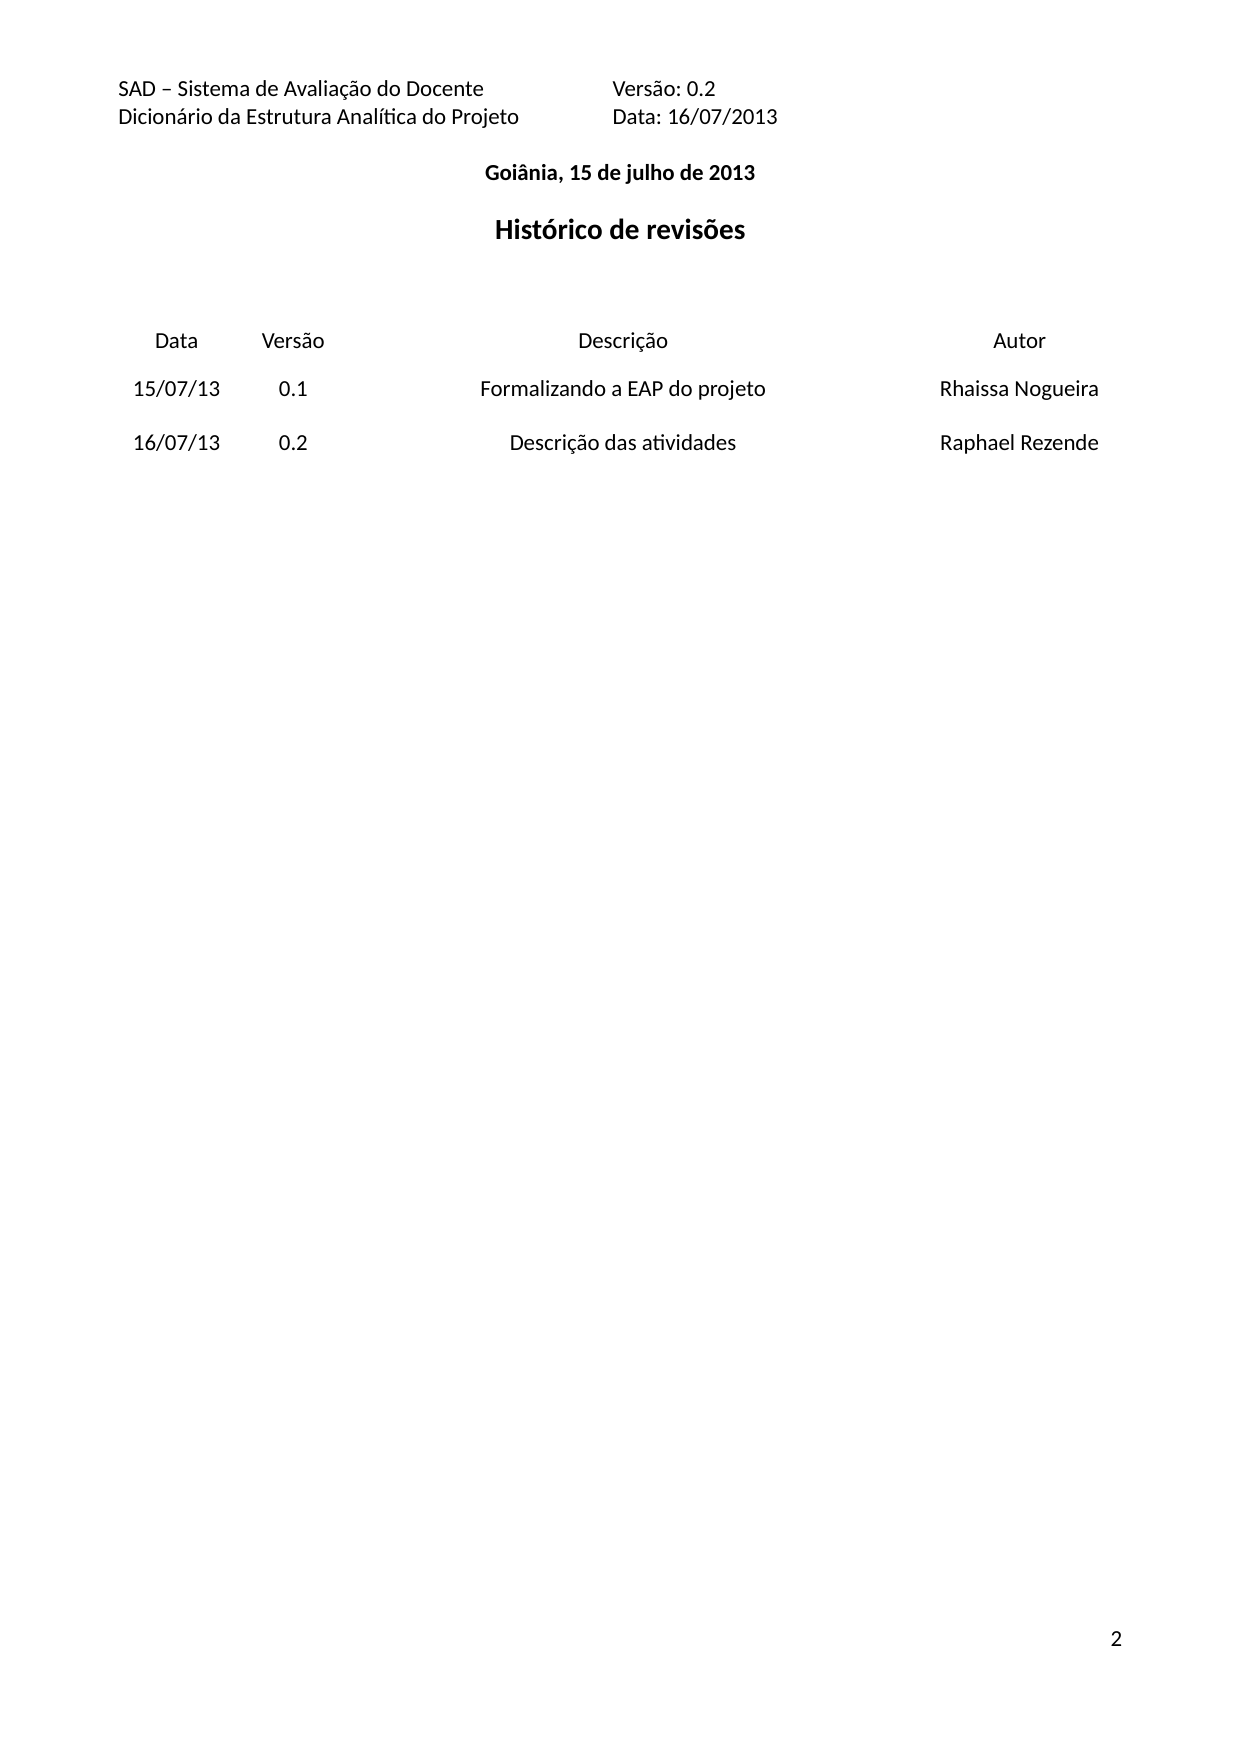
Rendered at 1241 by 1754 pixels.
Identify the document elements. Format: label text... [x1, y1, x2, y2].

table_header Data [107, 326, 246, 374]
text Goiânia, 15 de julho de 2013 [118, 158, 1122, 186]
table_header Descrição [341, 326, 906, 374]
text Histórico de revisões [118, 211, 1122, 247]
table_cell 0.1 0.2 [246, 375, 341, 476]
table_header Versão [246, 326, 341, 374]
table_cell Formalizando a EAP do projeto Descrição das atividades [341, 375, 906, 476]
table_header Autor [906, 326, 1133, 374]
table_cell 15/07/13 16/07/13 [107, 375, 246, 476]
table_cell Rhaissa Nogueira Raphael Rezende [906, 375, 1133, 476]
